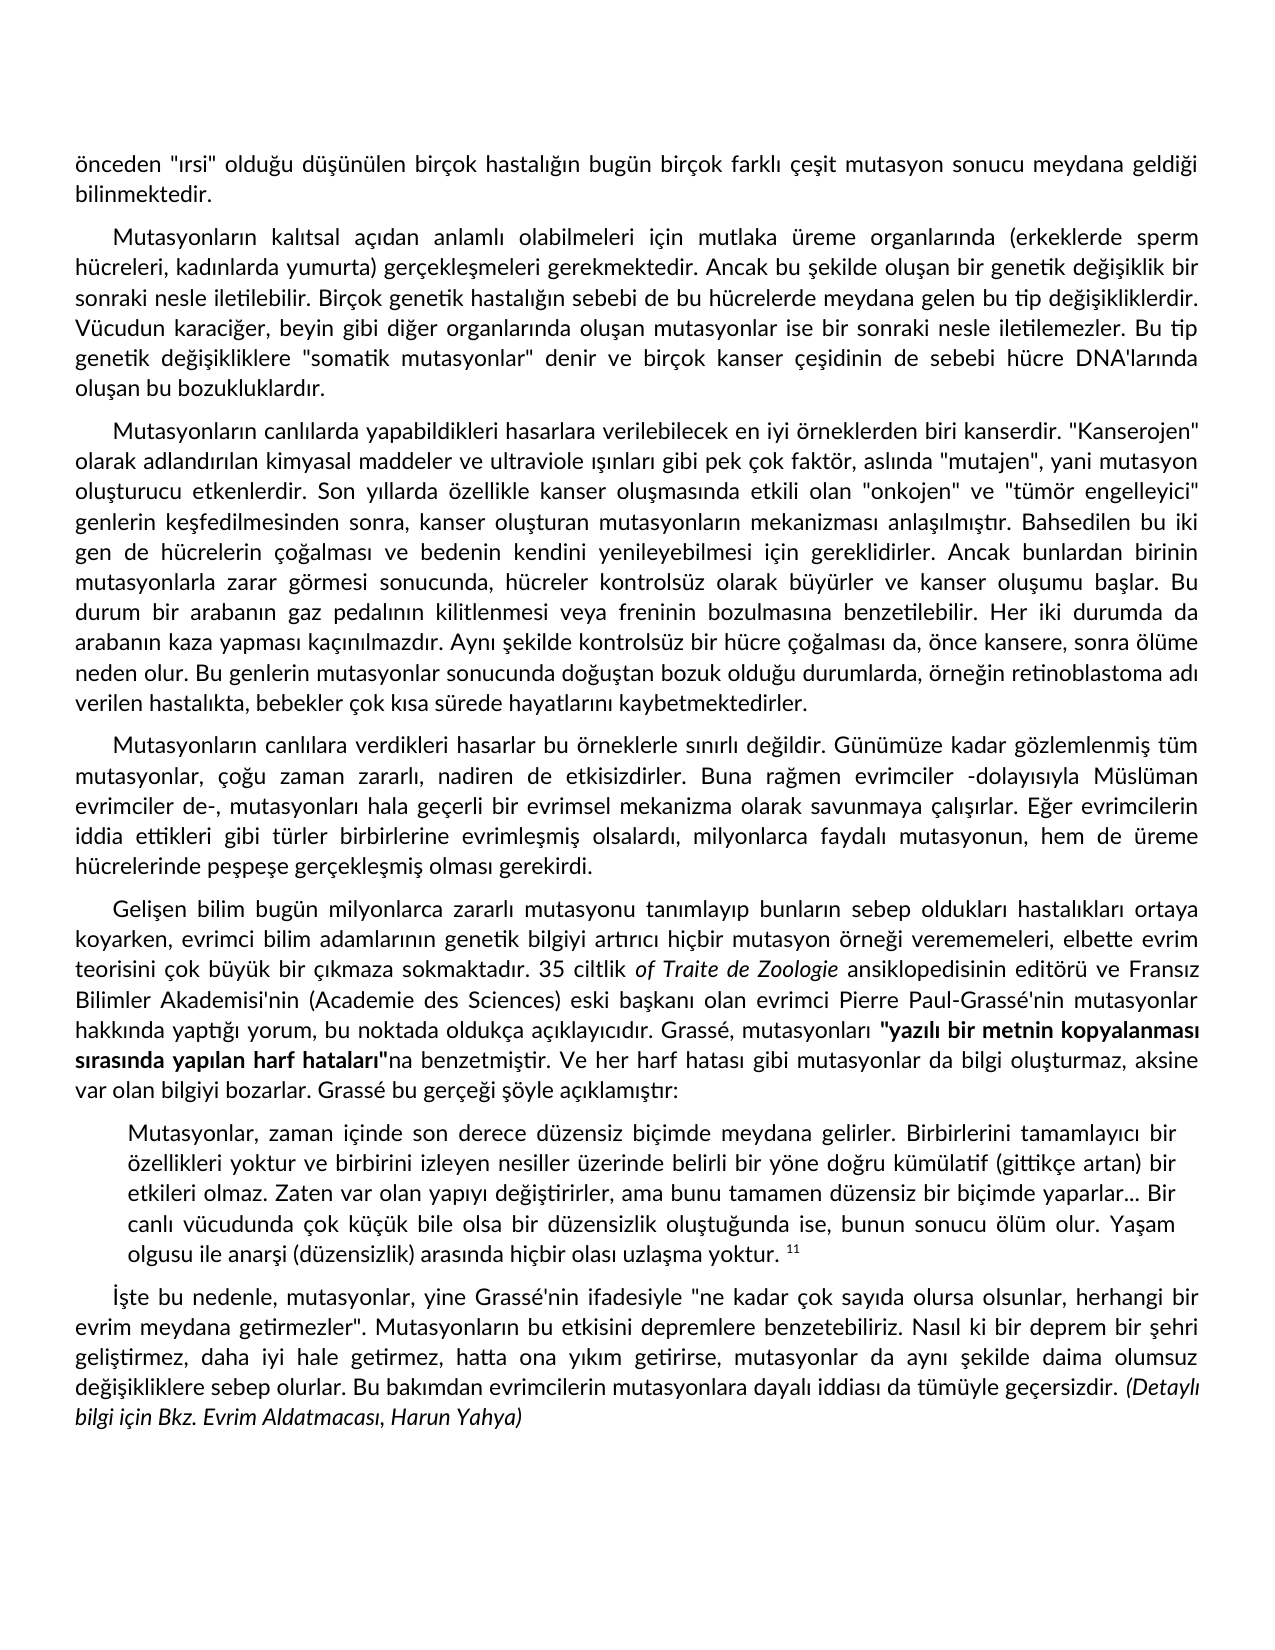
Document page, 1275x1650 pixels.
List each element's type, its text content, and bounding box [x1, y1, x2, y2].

text Mutasyonların canlılara verdikleri hasarlar bu örneklerle sınırlı değildir. Günümüze kadar gözlemlenmiş tüm mutasyonlar, çoğu zaman zararlı, nadiren de etkisizdirler. Buna rağmen evrimciler -dolayısıyla Müslüman evrimciler de-, mutasyonları hala geçerli bir evrimsel mekanizma olarak savunmaya çalışırlar. Eğer evrimcilerin iddia ettikleri gibi türler birbirlerine evrimleşmiş olsalardı, milyonlarca faydalı mutasyonun, hem de üreme hücrelerinde peşpeşe gerçekleşmiş olması gerekirdi. [75, 731, 1200, 879]
text Mutasyonların canlılarda yapabildikleri hasarlara verilebilecek en iyi örneklerden biri kanserdir. "Kanserojen" olarak adlandırılan kimyasal maddeler ve ultraviole ışınları gibi pek çok faktör, aslında "mutajen", yani mutasyon oluşturucu etkenlerdir. Son yıllarda özellikle kanser oluşmasında etkili olan "onkojen" ve "tümör engelleyici" genlerin keşfedilmesinden sonra, kanser oluşturan mutasyonların mekanizması anlaşılmıştır. Bahsedilen bu iki gen de hücrelerin çoğalması ve bedenin kendini yenileyebilmesi için gereklidirler. Ancak bunlardan birinin mutasyonlarla zarar görmesi sonucunda, hücreler kontrolsüz olarak büyürler ve kanser oluşumu başlar. Bu durum bir arabanın gaz pedalının kilitlenmesi veya freninin bozulmasına benzetilebilir. Her iki durumda da arabanın kaza yapması kaçınılmazdır. Aynı şekilde kontrolsüz bir hücre çoğalması da, önce kansere, sonra ölüme neden olur. Bu genlerin mutasyonlar sonucunda doğuştan bozuk olduğu durumlarda, örneğin retinoblastoma adı verilen hastalıkta, bebekler çok kısa sürede hayatlarını kaybetmektedirler. [75, 417, 1200, 716]
text Mutasyonların kalıtsal açıdan anlamlı olabilmeleri için mutlaka üreme organlarında (erkeklerde sperm hücreleri, kadınlarda yumurta) gerçekleşmeleri gerekmektedir. Ancak bu şekilde oluşan bir genetik değişiklik bir sonraki nesle iletilebilir. Birçok genetik hastalığın sebebi de bu hücrelerde meydana gelen bu tip değişikliklerdir. Vücudun karaciğer, beyin gibi diğer organlarında oluşan mutasyonlar ise bir sonraki nesle iletilemezler. Bu tip genetik değişikliklere "somatik mutasyonlar" denir ve birçok kanser çeşidinin de sebebi hücre DNA'larında oluşan bu bozukluklardır. [75, 223, 1200, 401]
text Gelişen bilim bugün milyonlarca zararlı mutasyonu tanımlayıp bunların sebep oldukları hastalıkları ortaya koyarken, evrimci bilim adamlarının genetik bilgiyi artırıcı hiçbir mutasyon örneği verememeleri, elbette evrim teorisini çok büyük bir çıkmaza sokmaktadır. 35 ciltlik of Traite de Zoologie ansiklopedisinin editörü ve Fransız Bilimler Akademisi'nin (Academie des Sciences) eski başkanı olan evrimci Pierre Paul-Grassé'nin mutasyonlar hakkında yaptığı yorum, bu noktada oldukça açıklayıcıdır. Grassé, mutasyonları "yazılı bir metnin kopyalanması sırasında yapılan harf hataları"na benzetmiştir. Ve her harf hatası gibi mutasyonlar da bilgi oluşturmaz, aksine var olan bilgiyi bozarlar. Grassé bu gerçeği şöyle açıklamıştır: [75, 895, 1200, 1103]
text Mutasyonlar, zaman içinde son derece düzensiz biçimde meydana gelirler. Birbirlerini tamamlayıcı bir özellikleri yoktur ve birbirini izleyen nesiller üzerinde belirli bir yöne doğru kümülatif (gittikçe artan) bir etkileri olmaz. Zaten var olan yapıyı değiştirirler, ama bunu tamamen düzensiz bir biçimde yaparlar... Bir canlı vücudunda çok küçük bile olsa bir düzensizlik oluştuğunda ise, bunun sonucu ölüm olur. Yaşam olgusu ile anarşi (düzensizlik) arasında hiçbir olası uzlaşma yoktur. 11 [127, 1119, 1177, 1267]
text İşte bu nedenle, mutasyonlar, yine Grassé'nin ifadesiyle "ne kadar çok sayıda olursa olsunlar, herhangi bir evrim meydana getirmezler". Mutasyonların bu etkisini depremlere benzetebiliriz. Nasıl ki bir deprem bir şehri geliştirmez, daha iyi hale getirmez, hatta ona yıkım getirirse, mutasyonlar da aynı şekilde daima olumsuz değişikliklere sebep olurlar. Bu bakımdan evrimcilerin mutasyonlara dayalı iddiası da tümüyle geçersizdir. (Detaylı bilgi için Bkz. Evrim Aldatmacası, Harun Yahya) [75, 1282, 1200, 1431]
text önceden "ırsi" olduğu düşünülen birçok hastalığın bugün birçok farklı çeşit mutasyon sonucu meydana geldiği bilinmektedir. [75, 150, 1200, 208]
